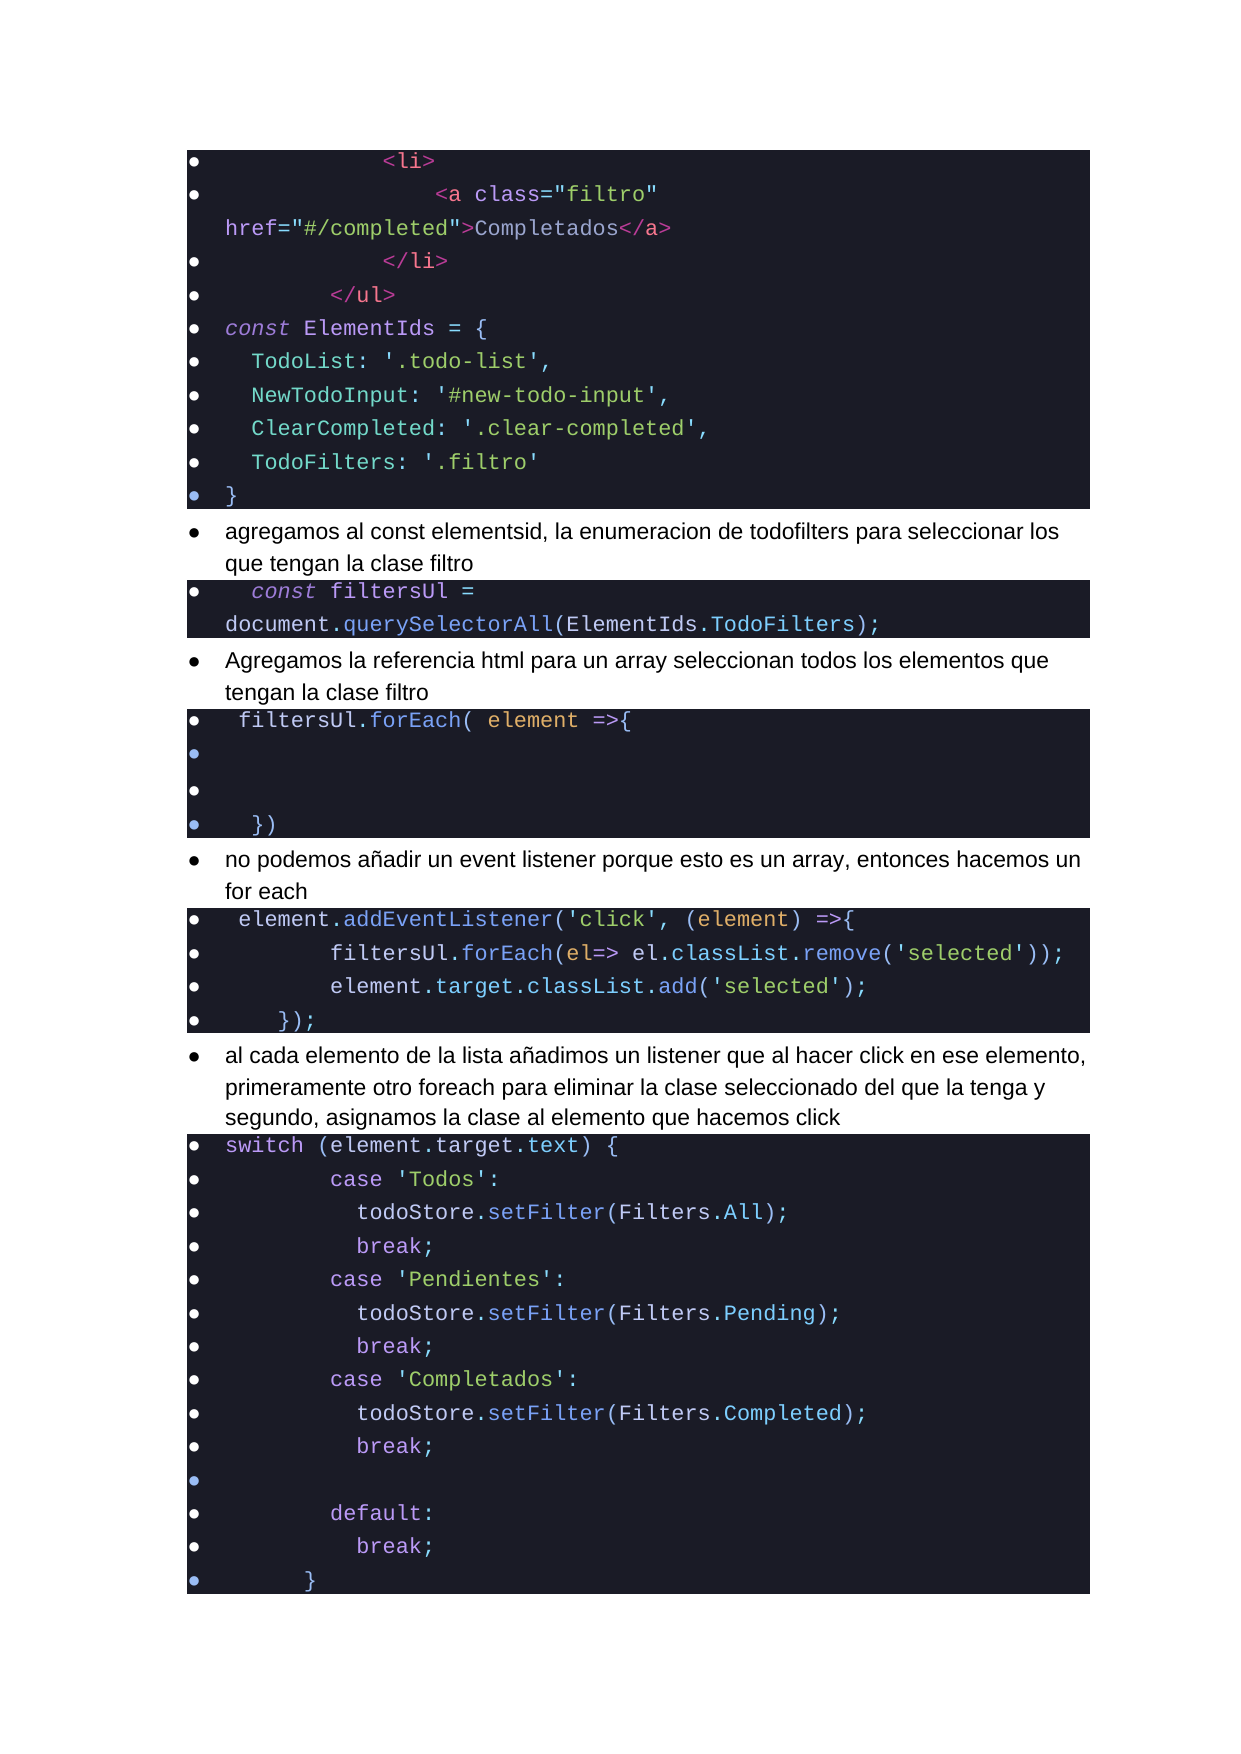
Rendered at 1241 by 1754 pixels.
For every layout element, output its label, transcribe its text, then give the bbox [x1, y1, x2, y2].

list filtersUl.forEach( element =>{ [187, 709, 1090, 734]
list } [187, 484, 1090, 509]
list case 'Pendientes': [187, 1268, 1090, 1293]
list Agregamos la referencia html para un array seleccionan todos los elementos que tengan la clase filtro [187, 647, 1090, 705]
list }) [187, 813, 1090, 838]
list default: [187, 1502, 1090, 1527]
list todoStore.setFilter(Filters.All); [187, 1201, 1090, 1226]
list no podemos añadir un event listener porque esto es un array, entonces hacemos un for each [187, 846, 1090, 904]
list } [187, 1569, 1090, 1594]
list ClearCompleted: '.clear-completed', [187, 417, 1090, 442]
list break; [187, 1335, 1090, 1360]
list <li> [187, 150, 1090, 175]
list break; [187, 1235, 1090, 1259]
list break; [187, 1435, 1090, 1460]
list }); [187, 1009, 1090, 1033]
list const filtersUl = document.querySelectorAll(ElementIds.TodoFilters); [187, 580, 1090, 638]
list TodoList: '.todo-list', [187, 351, 1090, 375]
list const ElementIds = { [187, 317, 1090, 342]
list case 'Todos': [187, 1168, 1090, 1193]
list todoStore.setFilter(Filters.Completed); [187, 1402, 1090, 1427]
list element.target.classList.add('selected'); [187, 975, 1090, 1000]
list todoStore.setFilter(Filters.Pending); [187, 1302, 1090, 1326]
list break; [187, 1536, 1090, 1561]
list filtersUl.forEach(el=> el.classList.remove('selected')); [187, 942, 1090, 967]
list al cada elemento de la lista añadimos un listener que al hacer click en ese elemento, primeramente otro foreach para eliminar la clase seleccionado del que la tenga y segundo, asignamos la clase al elemento que hacemos click [187, 1042, 1090, 1131]
list case 'Completados': [187, 1368, 1090, 1393]
list agregamos al const elementsid, la enumeracion de todofilters para seleccionar los que tengan la clase filtro [187, 518, 1090, 576]
list </li> [187, 250, 1090, 275]
list <a class="filtro" href="#/completed">Completados</a> [187, 183, 1090, 242]
list element.addEventListener('click', (element) =>{ [187, 908, 1090, 933]
list TodoFilters: '.filtro' [187, 451, 1090, 476]
list switch (element.target.text) { [187, 1134, 1090, 1159]
list NewTodoInput: '#new-todo-input', [187, 384, 1090, 409]
list </ul> [187, 284, 1090, 308]
